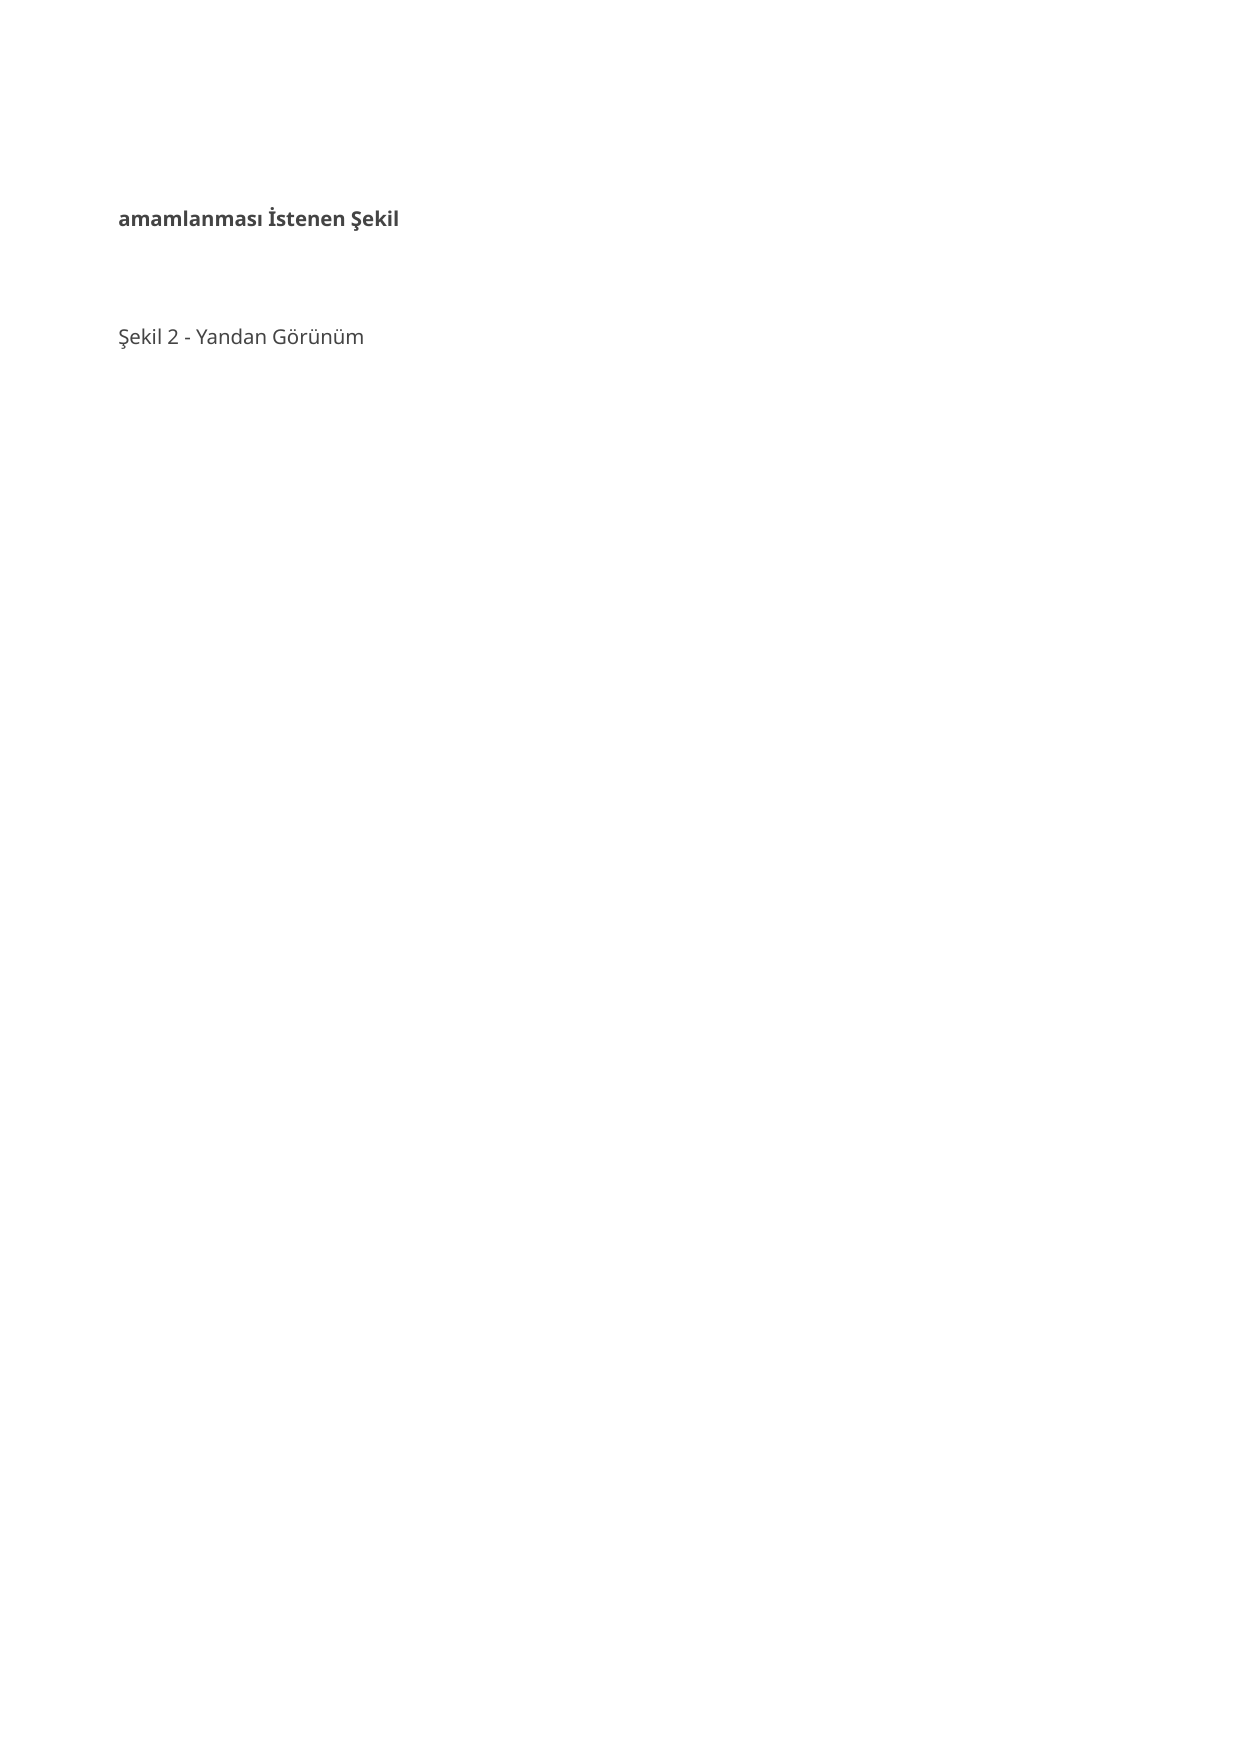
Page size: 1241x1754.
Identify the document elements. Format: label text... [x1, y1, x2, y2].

text amamlanması İstenen Şekil [118, 204, 1122, 232]
text Şekil 2 - Yandan Görünüm [118, 232, 1122, 351]
